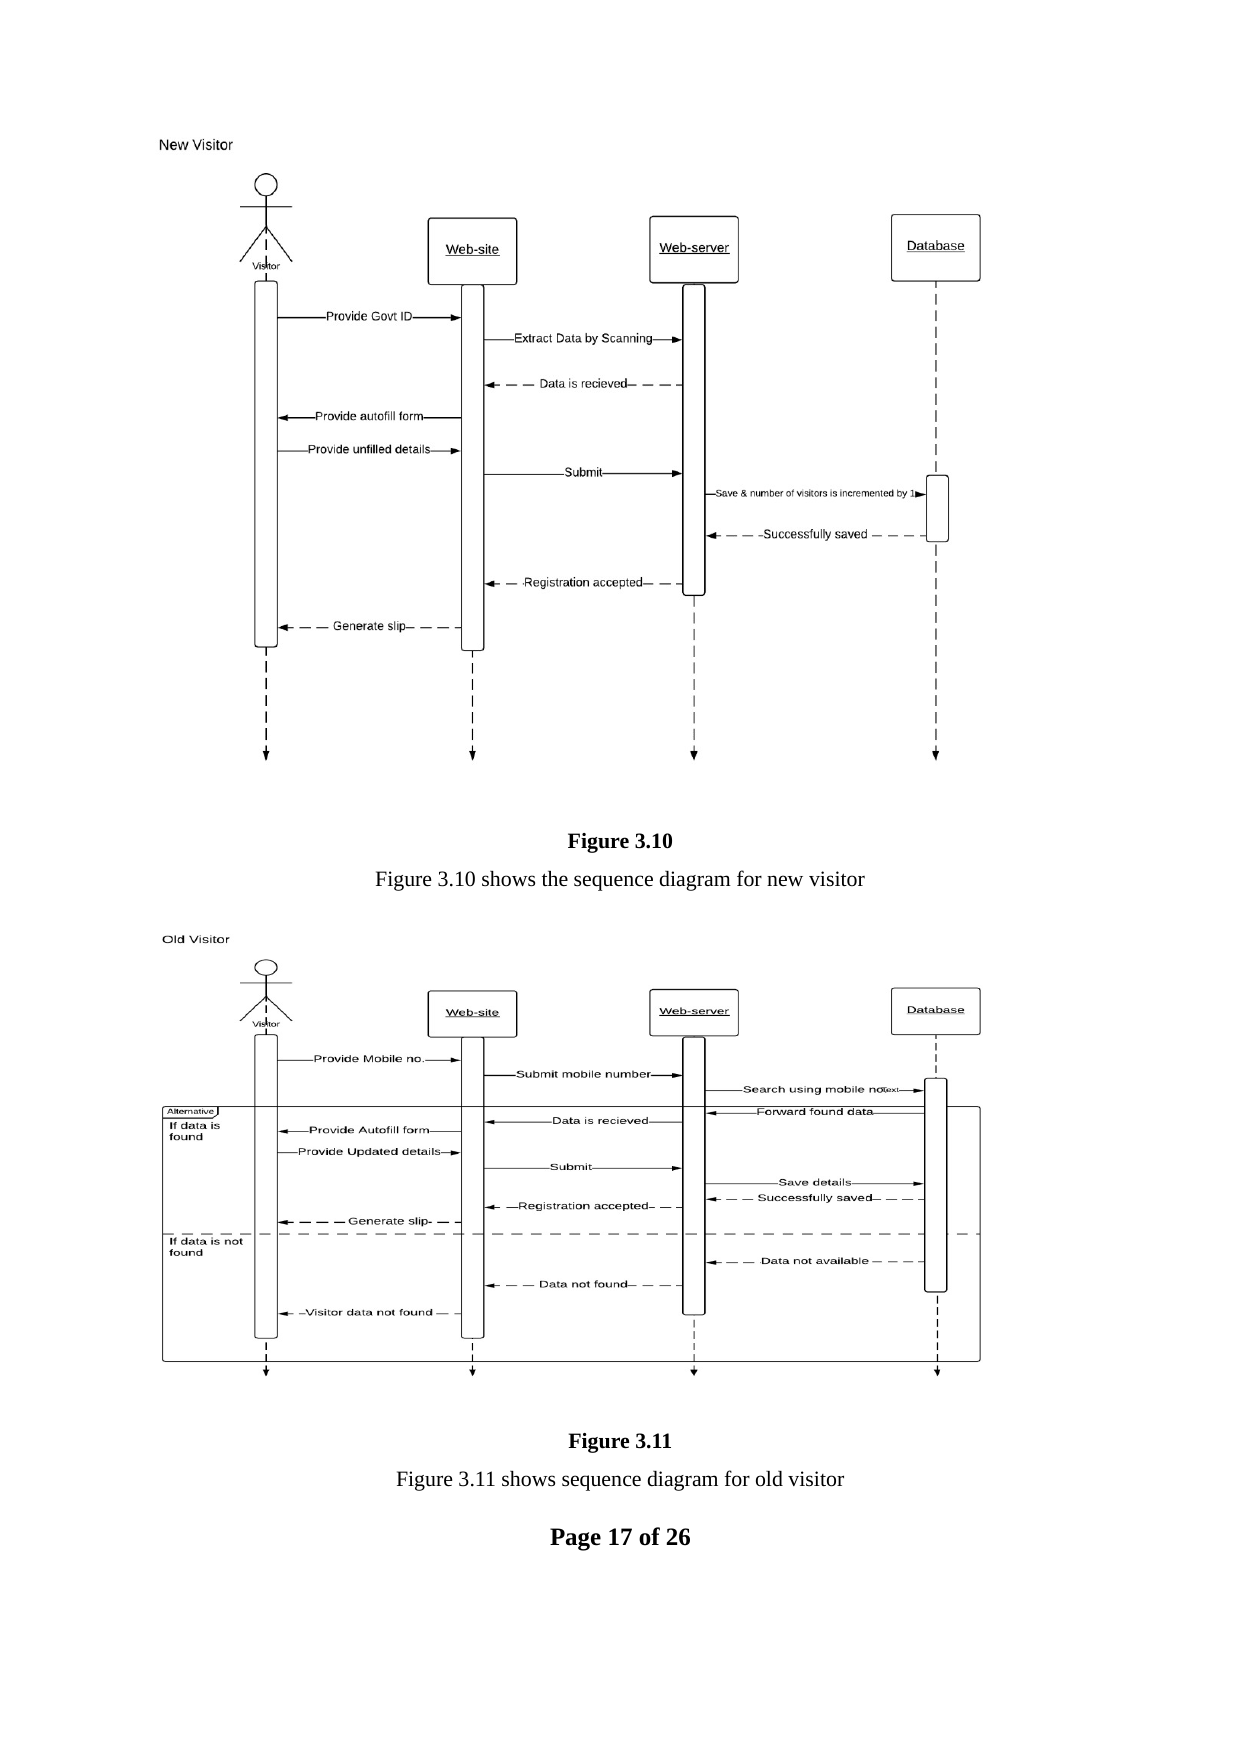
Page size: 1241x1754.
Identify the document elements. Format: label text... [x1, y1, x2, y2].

text Page 17 of 26 [118, 1522, 1122, 1550]
text Figure 3.10 [118, 828, 1122, 853]
text Figure 3.11 [118, 1428, 1122, 1453]
text Figure 3.11 shows sequence diagram for old visitor [118, 1466, 1122, 1491]
picture [118, 118, 1092, 791]
text Figure 3.10 shows the sequence diagram for new visitor [118, 866, 1122, 891]
picture [118, 921, 1092, 1392]
